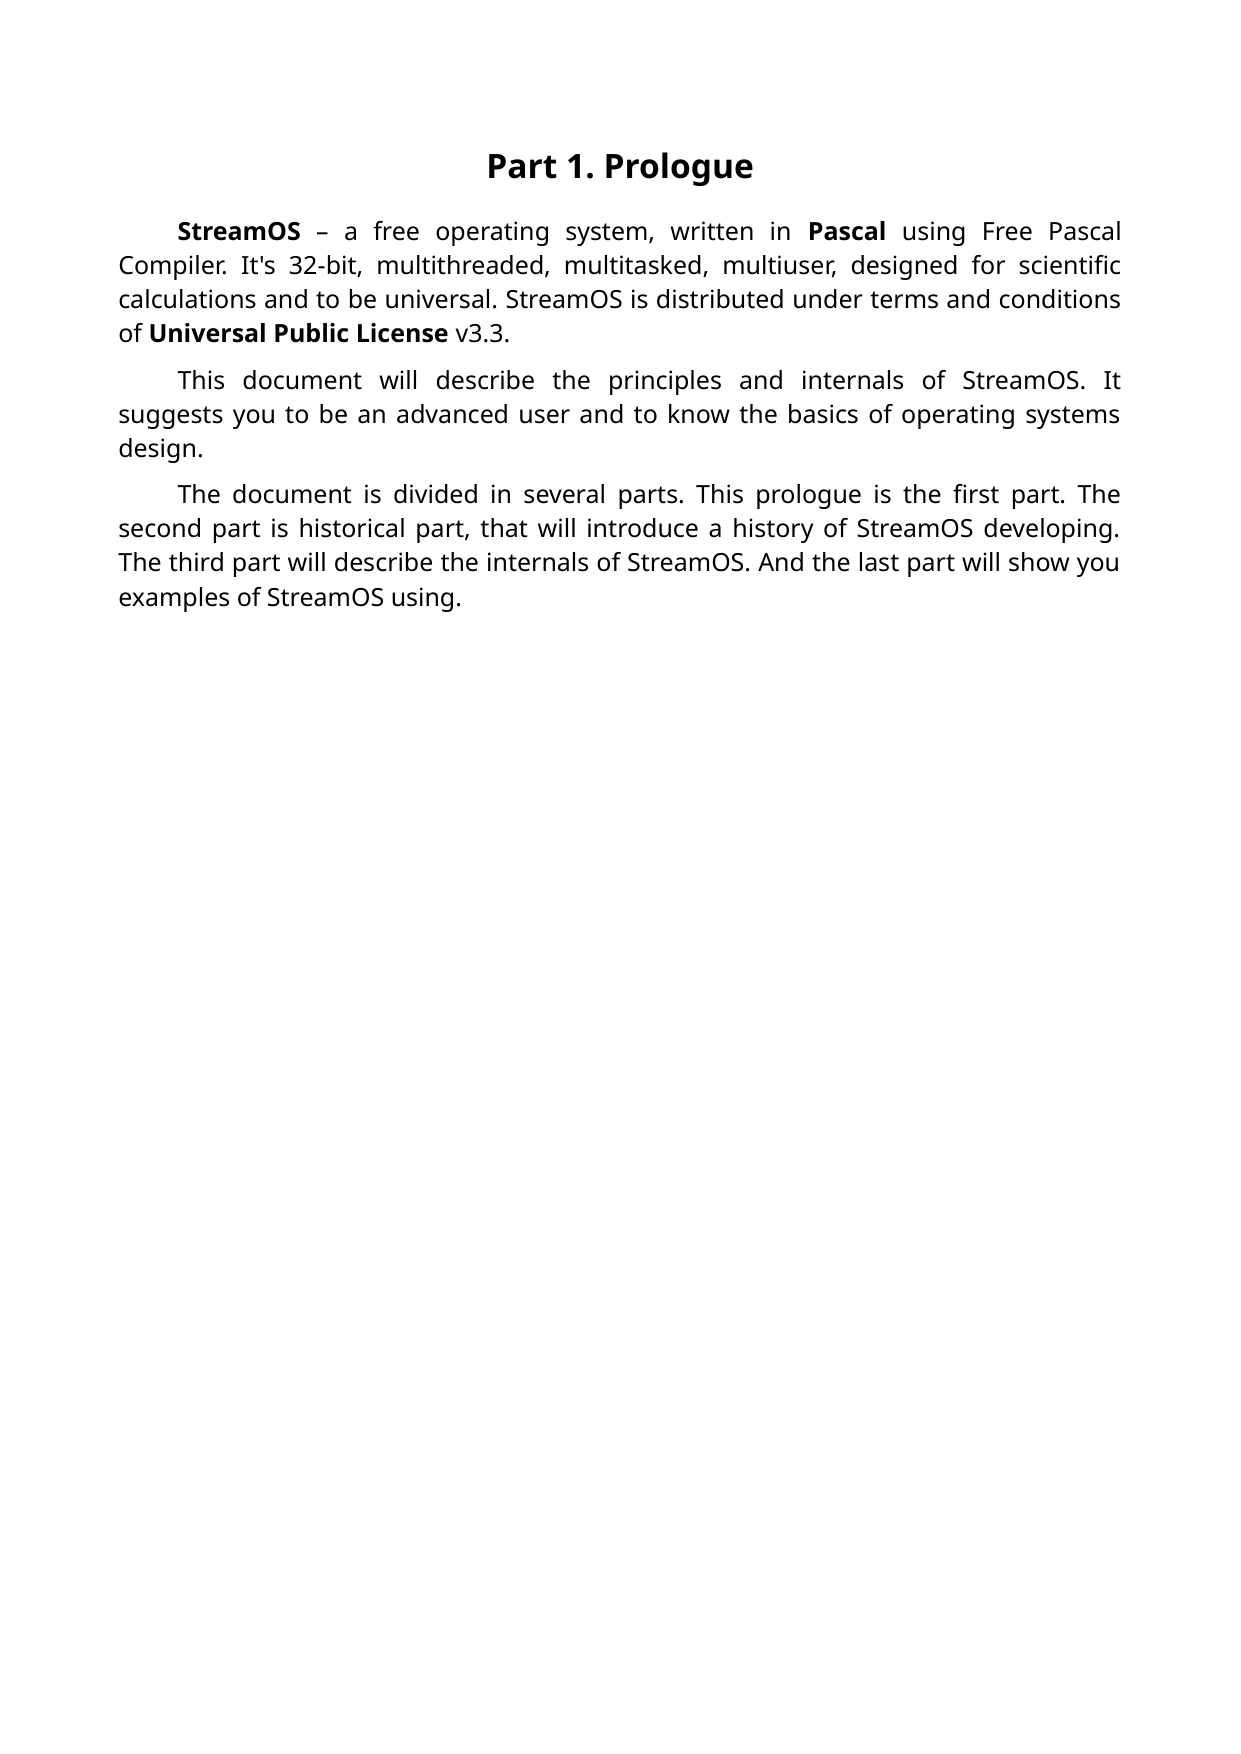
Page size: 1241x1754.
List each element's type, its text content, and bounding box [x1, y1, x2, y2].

text The document is divided in several parts. This prologue is the first part. The second part is historical part, that will introduce a history of StreamOS developing. The third part will describe the internals of StreamOS. And the last part will show you examples of StreamOS using. [118, 477, 1122, 613]
text This document will describe the principles and internals of StreamOS. It suggests you to be an advanced user and to know the basics of operating systems design. [118, 362, 1122, 464]
subtitle Part 1. Prologue [118, 143, 1122, 189]
text StreamOS – a free operating system, written in Pascal using Free Pascal Compiler. It's 32‑bit, multithreaded, multitasked, multiuser, designed for scientific calculations and to be universal. StreamOS is distributed under terms and conditions of Universal Public License v3.3. [118, 214, 1122, 350]
